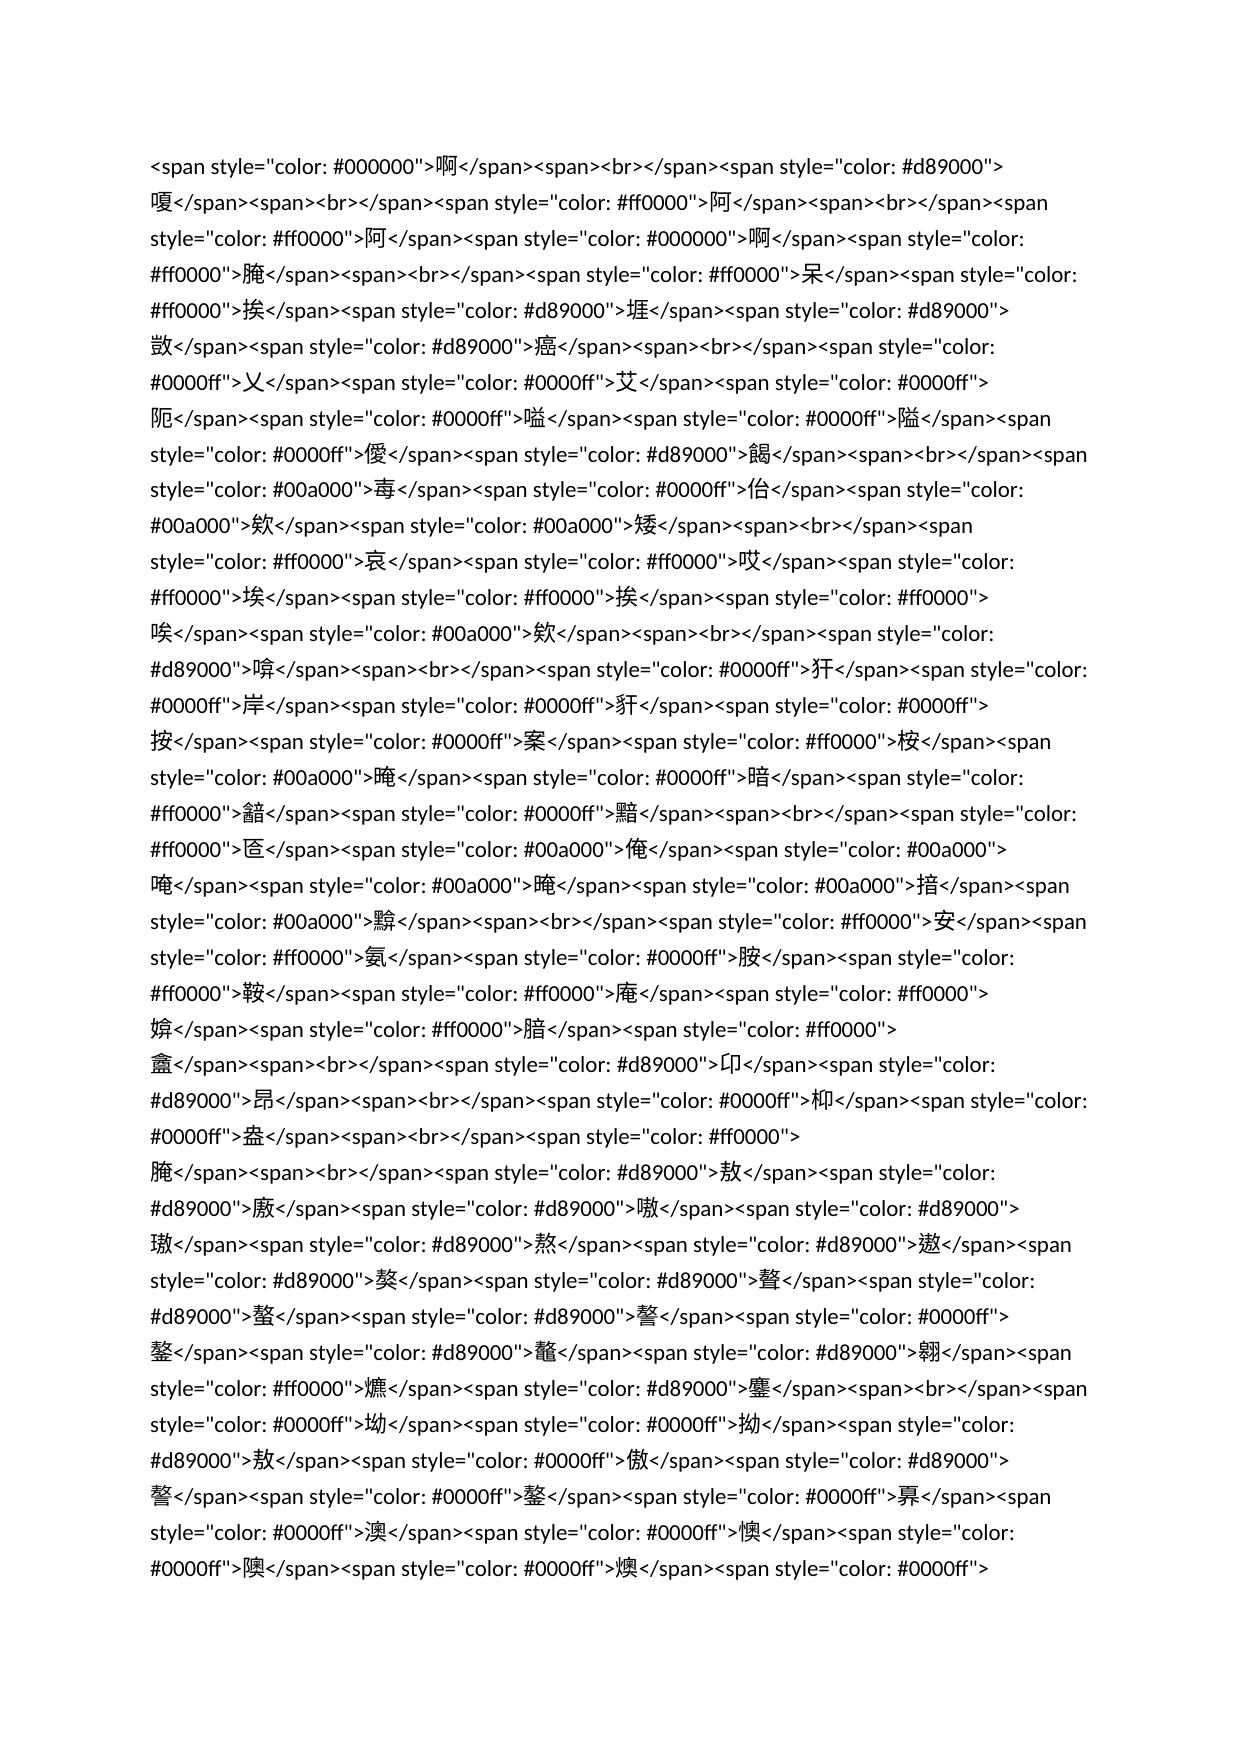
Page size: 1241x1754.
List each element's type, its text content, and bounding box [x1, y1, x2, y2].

text <span style="color: #000000">啊</span><span><br></span><span style="color: #d89000">嗄</span><span><br></span><span style="color: #ff0000">阿</span><span><br></span><span style="color: #ff0000">阿</span><span style="color: #000000">啊</span><span style="color: #ff0000">腌</span><span><br></span><span style="color: #ff0000">呆</span><span style="color: #ff0000">挨</span><span style="color: #d89000">堐</span><span style="color: #d89000">敳</span><span style="color: #d89000">癌</span><span><br></span><span style="color: #0000ff">乂</span><span style="color: #0000ff">艾</span><span style="color: #0000ff">阨</span><span style="color: #0000ff">嗌</span><span style="color: #0000ff">隘</span><span style="color: #0000ff">僾</span><span style="color: #d89000">餲</span><span><br></span><span style="color: #00a000">毐</span><span style="color: #0000ff">佁</span><span style="color: #00a000">欸</span><span style="color: #00a000">矮</span><span><br></span><span style="color: #ff0000">哀</span><span style="color: #ff0000">哎</span><span style="color: #ff0000">埃</span><span style="color: #ff0000">挨</span><span style="color: #ff0000">唉</span><span style="color: #00a000">欸</span><span><br></span><span style="color: #d89000">啽</span><span><br></span><span style="color: #0000ff">犴</span><span style="color: #0000ff">岸</span><span style="color: #0000ff">豻</span><span style="color: #0000ff">按</span><span style="color: #0000ff">案</span><span style="color: #ff0000">桉</span><span style="color: #00a000">晻</span><span style="color: #0000ff">暗</span><span style="color: #ff0000">韽</span><span style="color: #0000ff">黯</span><span><br></span><span style="color: #ff0000">匼</span><span style="color: #00a000">俺</span><span style="color: #00a000">唵</span><span style="color: #00a000">晻</span><span style="color: #00a000">揞</span><span style="color: #00a000">黭</span><span><br></span><span style="color: #ff0000">安</span><span style="color: #ff0000">氨</span><span style="color: #0000ff">胺</span><span style="color: #ff0000">鞍</span><span style="color: #ff0000">庵</span><span style="color: #ff0000">媕</span><span style="color: #ff0000">腤</span><span style="color: #ff0000">盦</span><span><br></span><span style="color: #d89000">卬</span><span style="color: #d89000">昂</span><span><br></span><span style="color: #0000ff">枊</span><span style="color: #0000ff">盎</span><span><br></span><span style="color: #ff0000">腌</span><span><br></span><span style="color: #d89000">敖</span><span style="color: #d89000">廒</span><span style="color: #d89000">嗷</span><span style="color: #d89000">璈</span><span style="color: #d89000">熬</span><span style="color: #d89000">遨</span><span style="color: #d89000">獒</span><span style="color: #d89000">聱</span><span style="color: #d89000">螯</span><span style="color: #d89000">謷</span><span style="color: #0000ff">鏊</span><span style="color: #d89000">鼇</span><span style="color: #d89000">翱</span><span style="color: #ff0000">爊</span><span style="color: #d89000">鏖</span><span><br></span><span style="color: #0000ff">坳</span><span style="color: #0000ff">拗</span><span style="color: #d89000">敖</span><span style="color: #0000ff">傲</span><span style="color: #d89000">謷</span><span style="color: #0000ff">鏊</span><span style="color: #0000ff">奡</span><span style="color: #0000ff">澳</span><span style="color: #0000ff">懊</span><span style="color: #0000ff">隩</span><span style="color: #0000ff">燠</span><span style="color: #0000ff"> [150, 150, 1090, 1583]
